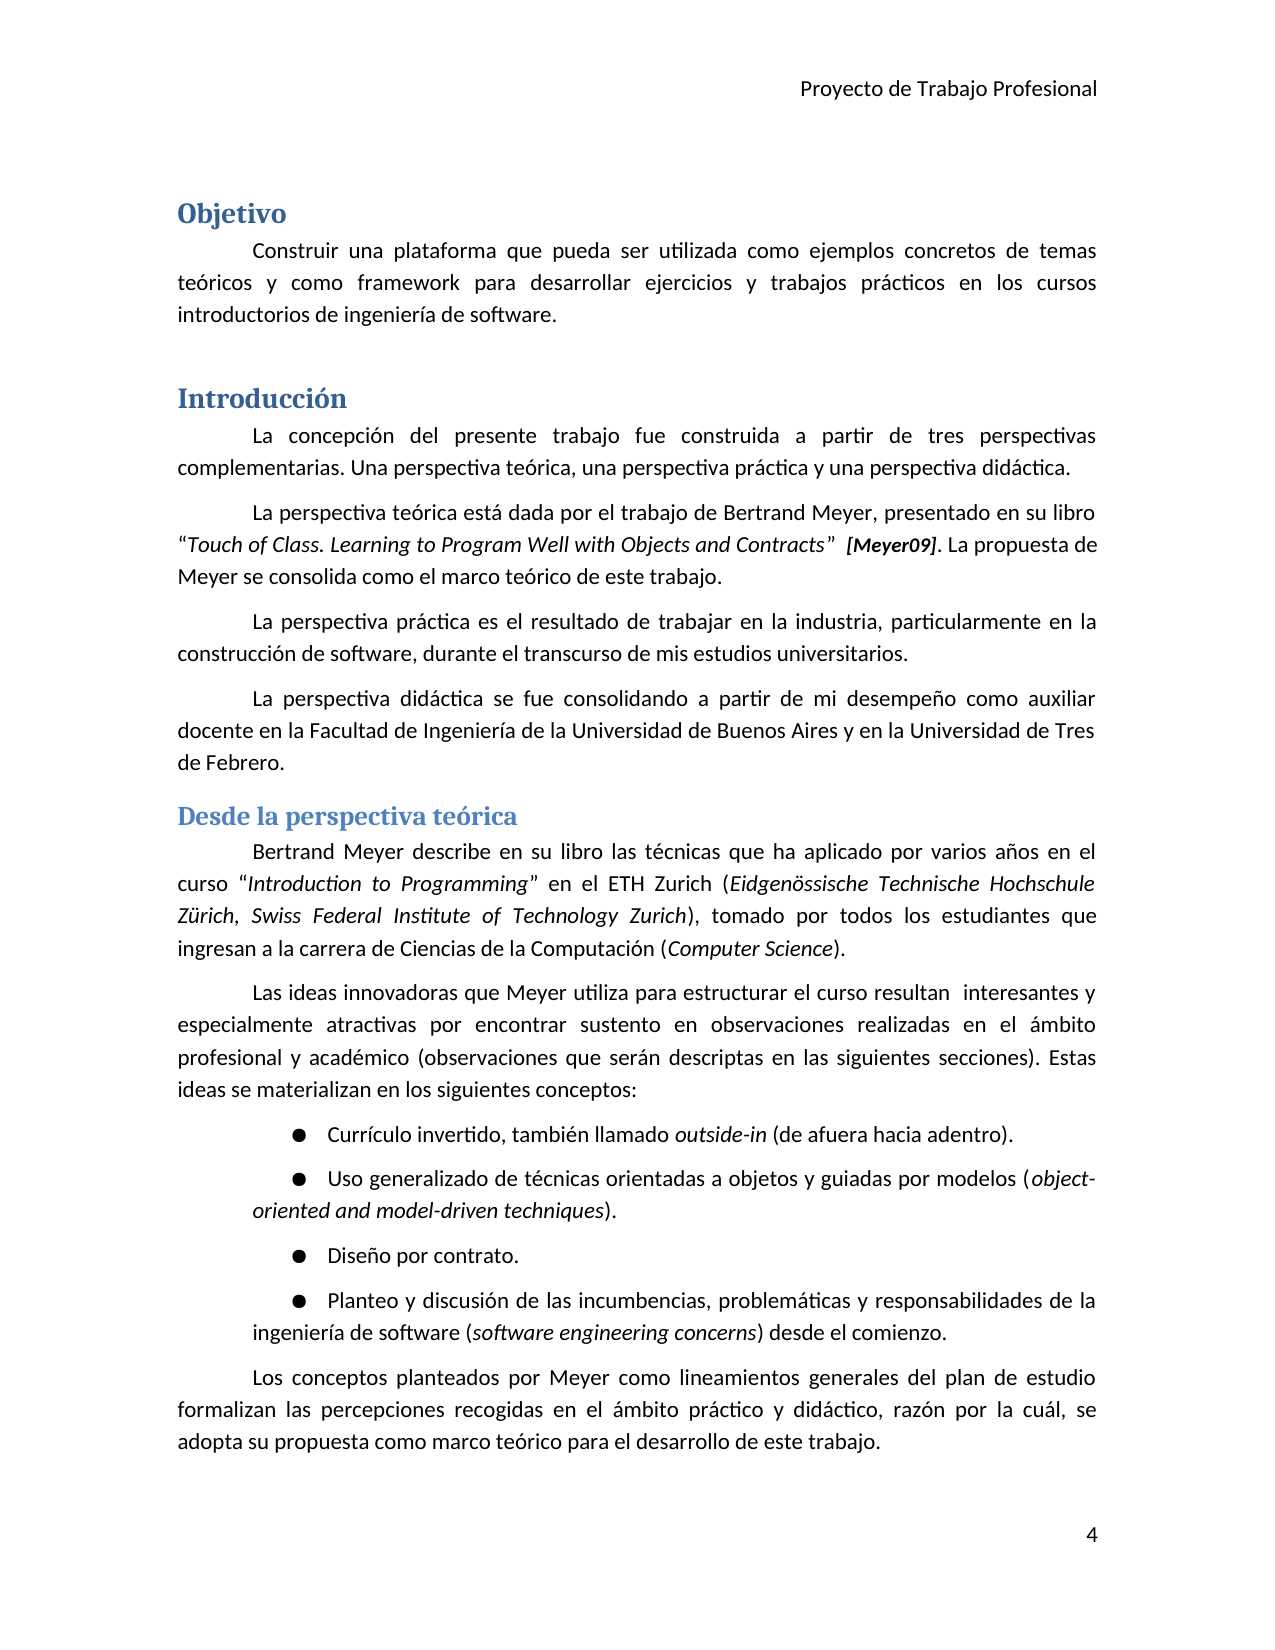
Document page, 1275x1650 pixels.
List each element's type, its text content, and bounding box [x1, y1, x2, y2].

text Bertrand Meyer describe en su libro las técnicas que ha aplicado por varios años en el curso “Introduction to Programming” en el ETH Zurich (Eidgenössische Technische Hochschule Zürich, Swiss Federal Institute of Technology Zurich), tomado por todos los estudiantes que ingresan a la carrera de Ciencias de la Computación (Computer Science). [177, 837, 1098, 962]
subtitle Objetivo [177, 198, 1098, 231]
text La perspectiva práctica es el resultado de trabajar en la industria, particularmente en la construcción de software, durante el transcurso de mis estudios universitarios. [177, 607, 1098, 667]
list Currículo invertido, también llamado outside-in (de afuera hacia adentro). [215, 1120, 1098, 1148]
list Planteo y discusión de las incumbencias, problemáticas y responsabilidades de la ingeniería de software (software engineering concerns) desde el comienzo. [215, 1286, 1098, 1346]
text Construir una plataforma que pueda ser utilizada como ejemplos concretos de temas teóricos y como framework para desarrollar ejercicios y trabajos prácticos en los cursos introductorios de ingeniería de software. [177, 236, 1098, 328]
text La perspectiva teórica está dada por el trabajo de Bertrand Meyer, presentado en su libro “Touch of Class. Learning to Program Well with Objects and Contracts” [Meyer09]. La propuesta de Meyer se consolida como el marco teórico de este trabajo. [177, 498, 1098, 591]
list Uso generalizado de técnicas orientadas a objetos y guiadas por modelos (object-oriented and model-driven techniques). [215, 1164, 1098, 1224]
text Las ideas innovadoras que Meyer utiliza para estructurar el curso resultan interesantes y especialmente atractivas por encontrar sustento en observaciones realizadas en el ámbito profesional y académico (observaciones que serán descriptas en las siguientes secciones). Estas ideas se materializan en los siguientes conceptos: [177, 978, 1098, 1103]
text La perspectiva didáctica se fue consolidando a partir de mi desempeño como auxiliar docente en la Facultad de Ingeniería de la Universidad de Buenos Aires y en la Universidad de Tres de Febrero. [177, 684, 1098, 776]
subtitle Desde la perspectiva teórica [177, 801, 1098, 833]
list Diseño por contrato. [215, 1241, 1098, 1269]
text Los conceptos planteados por Meyer como lineamientos generales del plan de estudio formalizan las percepciones recogidas en el ámbito práctico y didáctico, razón por la cuál, se adopta su propuesta como marco teórico para el desarrollo de este trabajo. [177, 1363, 1098, 1455]
subtitle Introducción [177, 383, 1098, 416]
text La concepción del presente trabajo fue construida a partir de tres perspectivas complementarias. Una perspectiva teórica, una perspectiva práctica y una perspectiva didáctica. [177, 421, 1098, 481]
